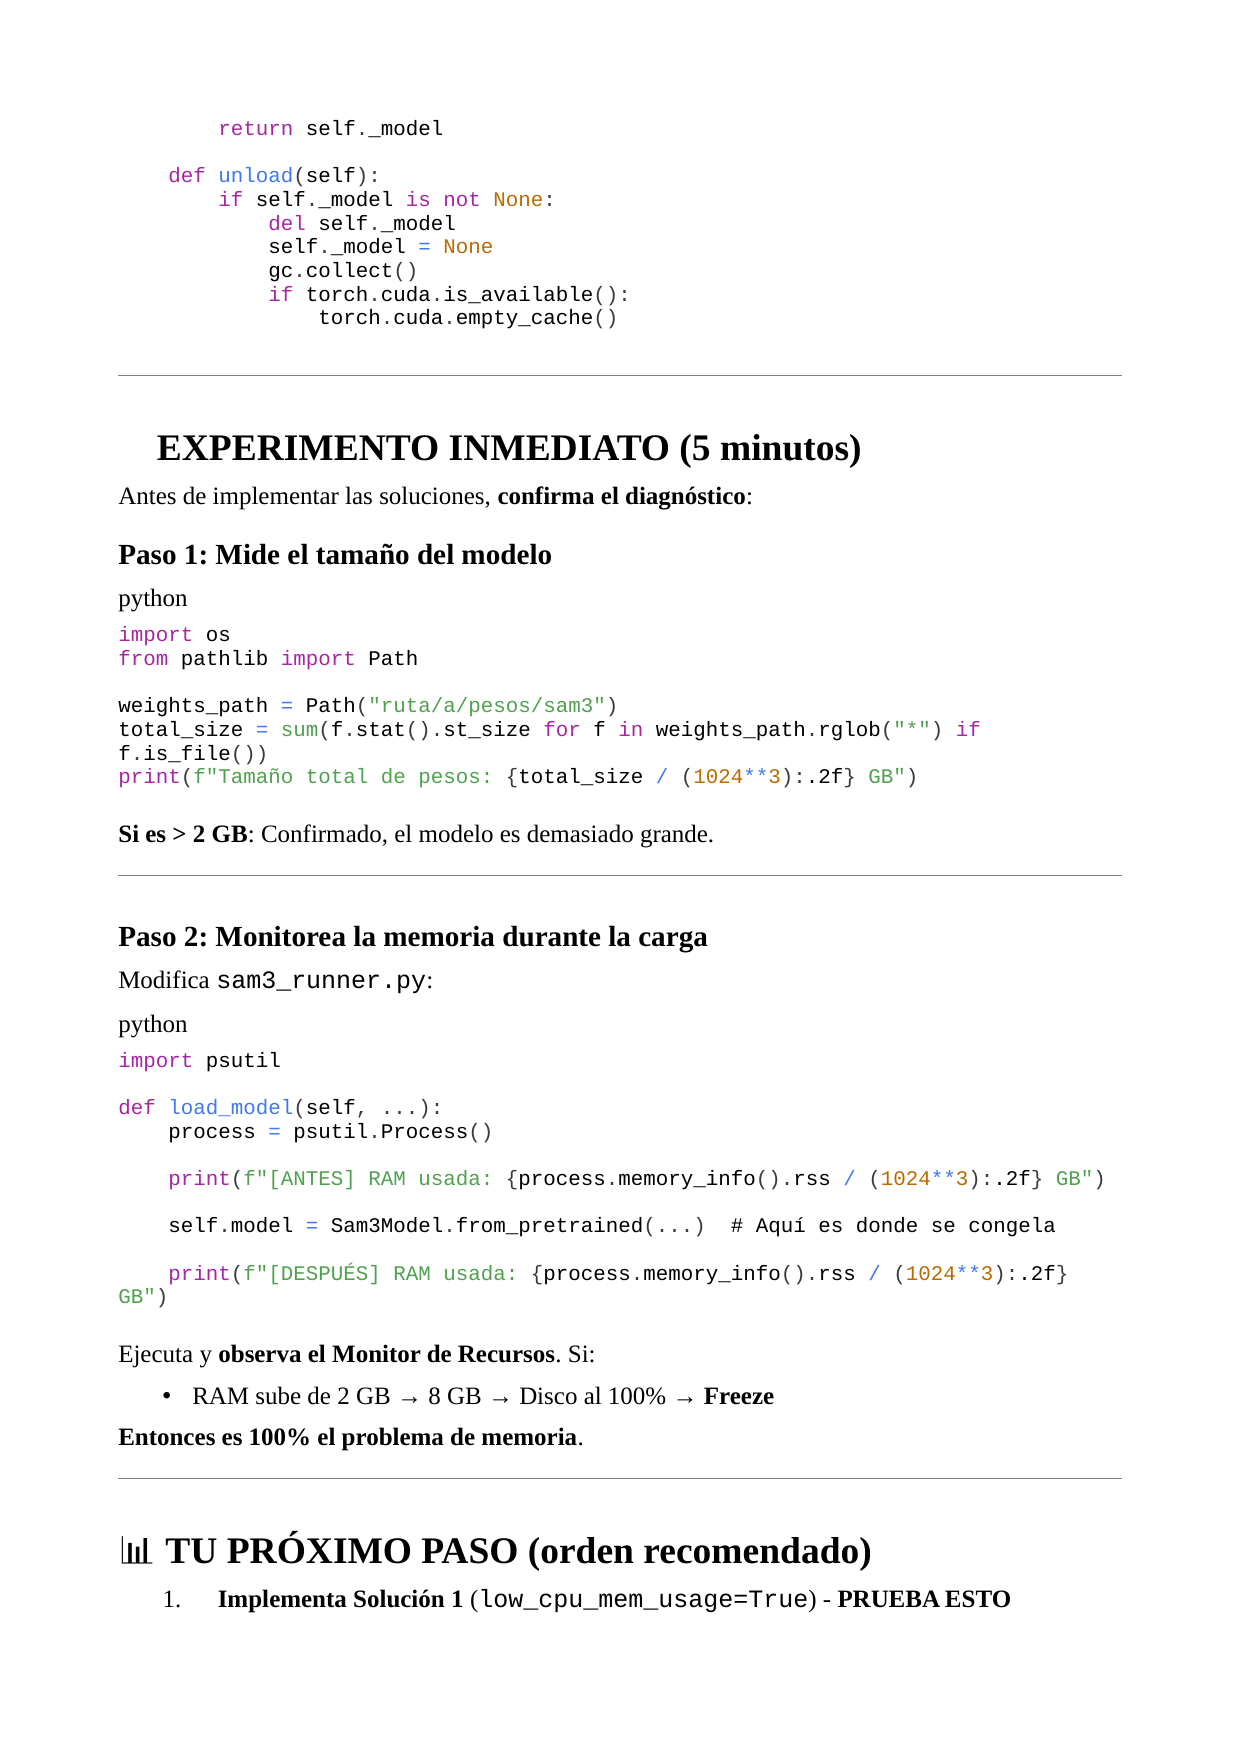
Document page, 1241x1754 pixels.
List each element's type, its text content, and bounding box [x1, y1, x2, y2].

text print(f"[DESPUÉS] RAM usada: {process.memory_info().rss / (1024**3):.2f} GB") [118, 1263, 1122, 1310]
text def load_model(self, ...): [118, 1097, 1122, 1121]
text self._model = None [118, 236, 1122, 260]
subtitle Paso 2: Monitorea la memoria durante la carga [118, 919, 1122, 953]
text print(f"Tamaño total de pesos: {total_size / (1024**3):.2f} GB") [118, 766, 1122, 790]
text Ejecuta y observa el Monitor de Recursos. Si: [118, 1339, 1122, 1368]
text gc.collect() [118, 260, 1122, 284]
text weights_path = Path("ruta/a/pesos/sam3") [118, 695, 1122, 719]
text if self._model is not None: [118, 189, 1122, 213]
text del self._model [118, 213, 1122, 236]
list RAM sube de 2 GB → 8 GB → Disco al 100% → Freeze [162, 1381, 1122, 1409]
text return self._model [118, 118, 1122, 142]
subtitle Paso 1: Mide el tamaño del modelo [118, 537, 1122, 571]
text import os [118, 624, 1122, 648]
text python [118, 583, 1122, 612]
text Si es > 2 GB: Confirmado, el modelo es demasiado grande. [118, 819, 1122, 848]
text torch.cuda.empty_cache() [118, 307, 1122, 331]
text Entonces es 100% el problema de memoria. [118, 1422, 1122, 1451]
text total_size = sum(f.stat().st_size for f in weights_path.rglob("*") if f.is_file()) [118, 719, 1122, 766]
text from pathlib import Path [118, 648, 1122, 672]
text process = psutil.Process() [118, 1121, 1122, 1144]
text print(f"[ANTES] RAM usada: {process.memory_info().rss / (1024**3):.2f} GB") [118, 1168, 1122, 1192]
text Antes de implementar las soluciones, confirma el diagnóstico: [118, 481, 1122, 510]
text Modifica sam3_runner.py: [118, 965, 1122, 996]
text python [118, 1009, 1122, 1037]
subtitle 🧪 EXPERIMENTO INMEDIATO (5 minutos) [118, 426, 1122, 469]
list ✅ Implementa Solución 1 (low_cpu_mem_usage=True) - PRUEBA ESTO [162, 1584, 1122, 1615]
subtitle 📊 TU PRÓXIMO PASO (orden recomendado) [118, 1528, 1122, 1572]
text def unload(self): [118, 165, 1122, 189]
text if torch.cuda.is_available(): [118, 284, 1122, 307]
text self.model = Sam3Model.from_pretrained(...) # Aquí es donde se congela [118, 1216, 1122, 1239]
text import psutil [118, 1050, 1122, 1074]
